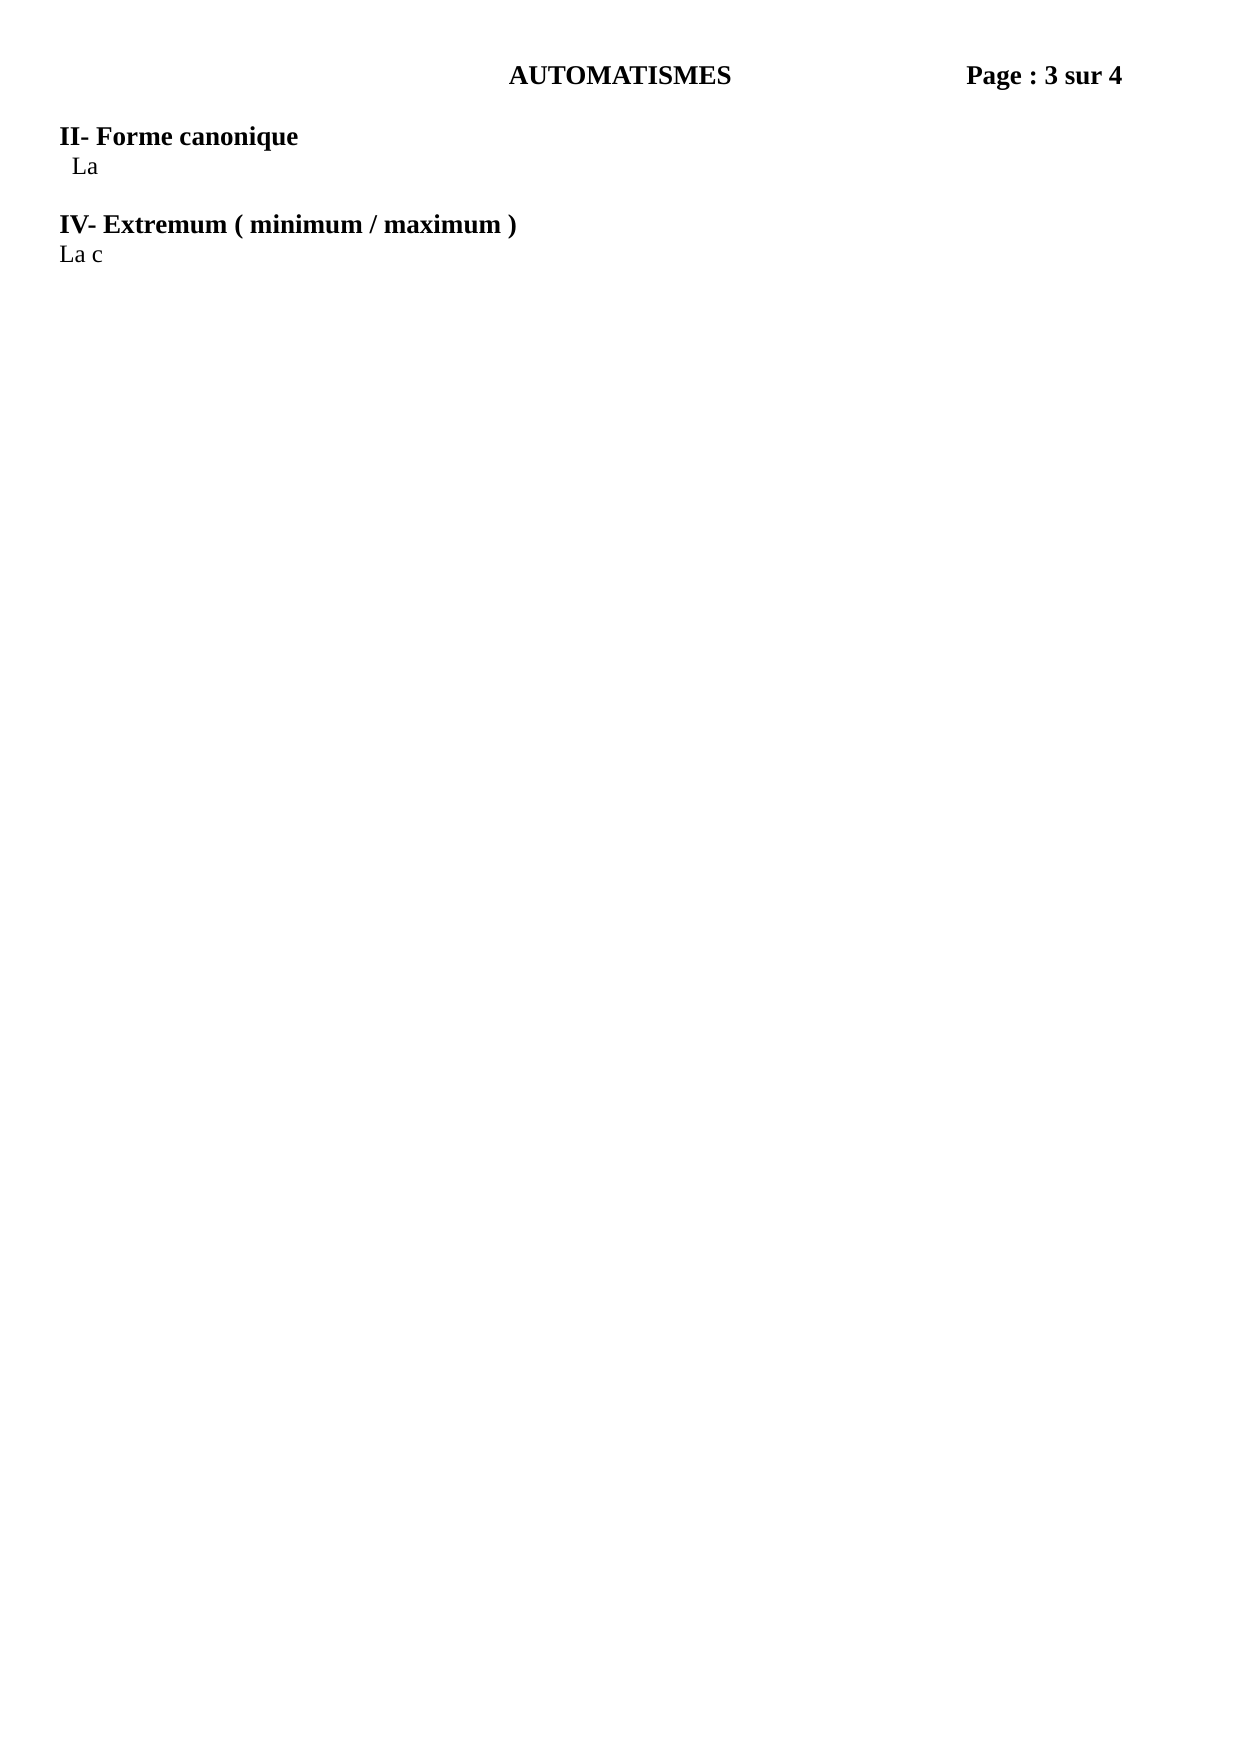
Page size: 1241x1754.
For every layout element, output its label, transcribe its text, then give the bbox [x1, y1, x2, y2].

text La c [59, 239, 1181, 268]
text IV- Extremum ( minimum / maximum ) [59, 208, 1181, 239]
text La [59, 151, 1181, 179]
text II- Forme canonique [59, 120, 1181, 151]
